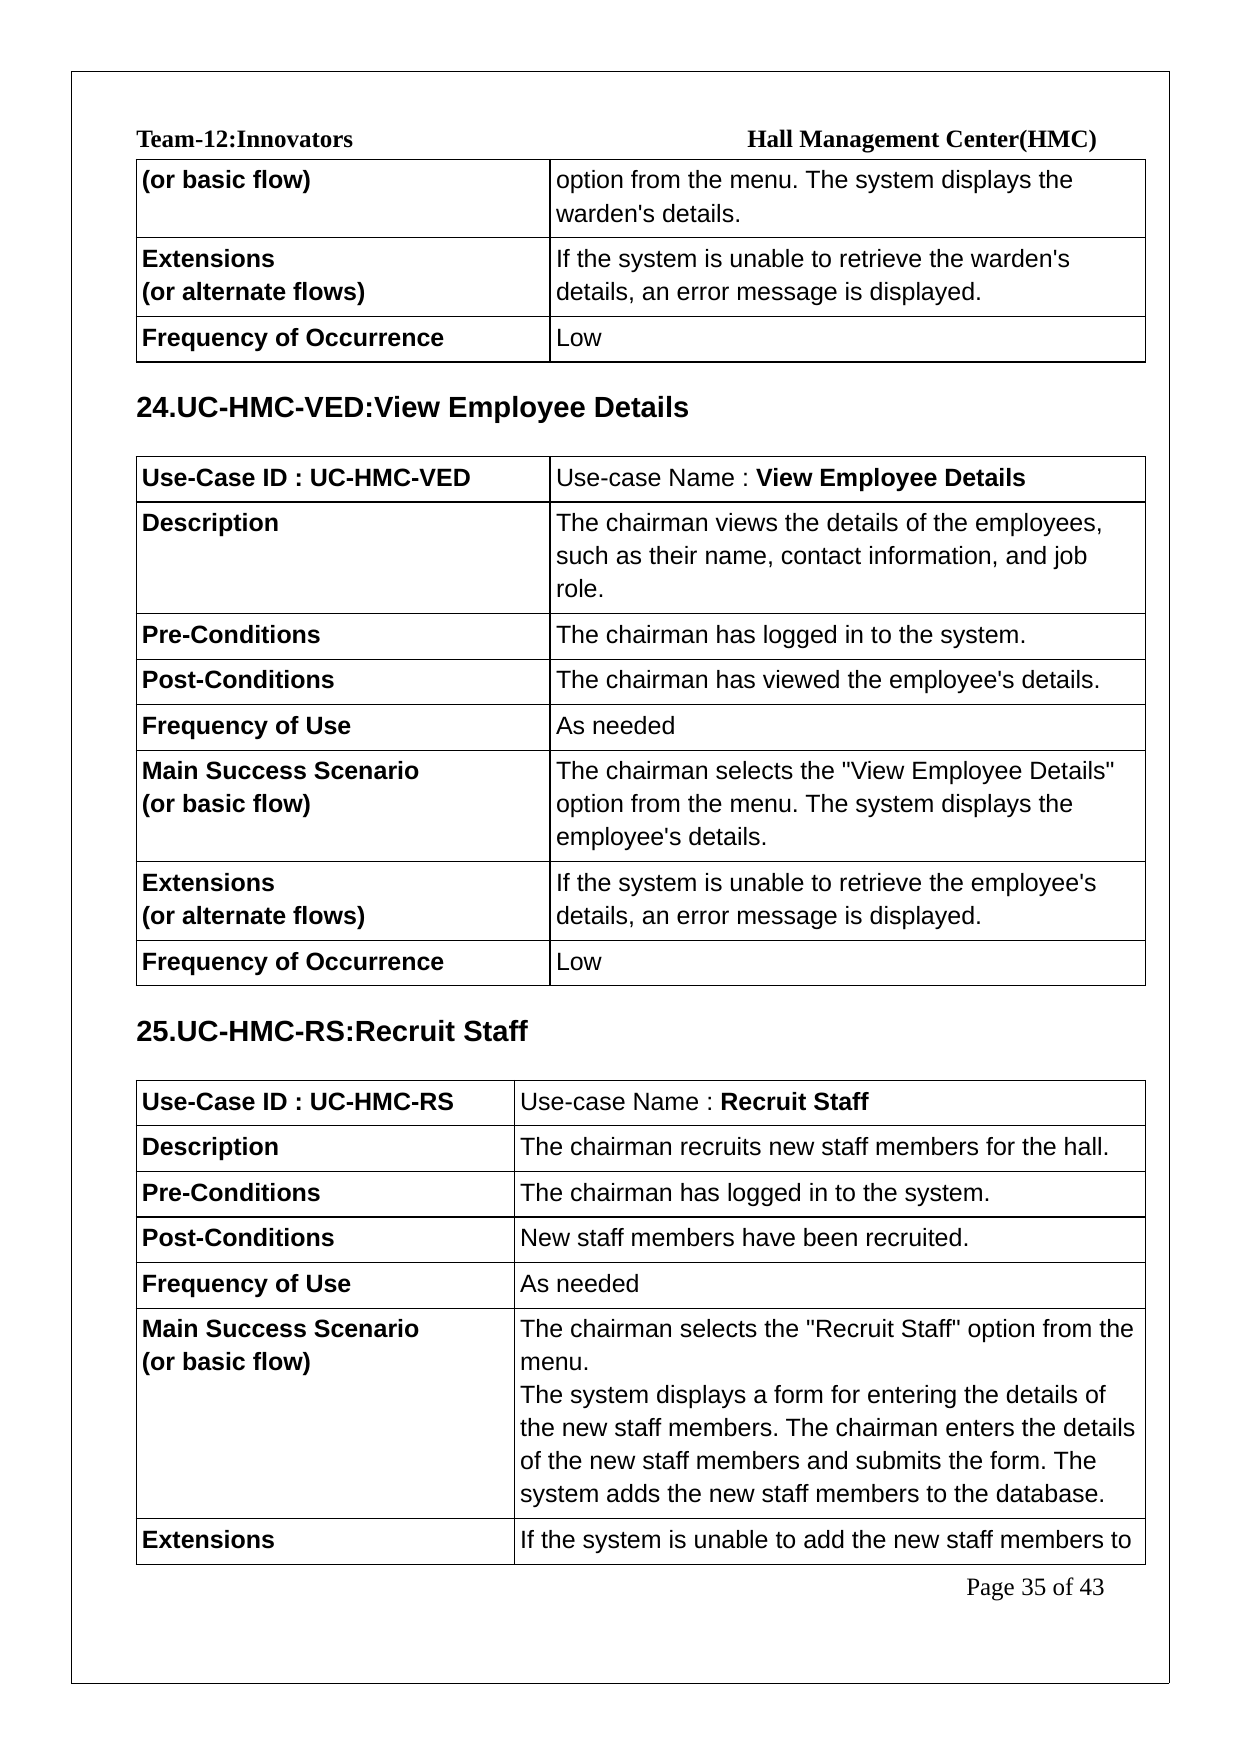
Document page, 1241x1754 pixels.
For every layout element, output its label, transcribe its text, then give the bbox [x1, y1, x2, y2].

table_cell Pre-Conditions [137, 614, 549, 658]
table_cell The chairman recruits new staff members for the hall. [515, 1126, 1145, 1171]
table_cell The chairman has logged in to the system. [551, 614, 1145, 658]
table_cell Post-Conditions [137, 660, 549, 704]
table_cell Description [137, 1126, 514, 1171]
table_cell Frequency of Occurrence [137, 317, 549, 361]
table_cell Extensions [137, 1519, 514, 1563]
table_cell If the system is unable to add the new staff members to [515, 1519, 1145, 1563]
table_cell If the system is unable to retrieve the warden's details, an error message is displayed. [551, 238, 1145, 316]
table_cell If the system is unable to retrieve the employee's details, an error message is displayed. [551, 862, 1145, 940]
table_cell As needed [551, 705, 1145, 749]
table_cell Pre-Conditions [137, 1172, 514, 1216]
table_cell The chairman views the details of the employees, such as their name, contact information, and job role. [551, 503, 1145, 613]
table_cell Description [137, 503, 549, 613]
table_cell Extensions (or alternate flows) [137, 238, 549, 316]
table_header Use-case Name : View Employee Details [551, 457, 1145, 501]
table_header Use-Case ID : UC-HMC-VED [137, 457, 549, 501]
table_cell Post-Conditions [137, 1218, 514, 1262]
table_cell Main Success Scenario (or basic flow) [137, 1309, 514, 1518]
table_cell Frequency of Occurrence [137, 941, 549, 985]
table_cell As needed [515, 1263, 1145, 1307]
table_cell Frequency of Use [137, 705, 549, 749]
table_cell Low [551, 941, 1145, 985]
table_header Use-case Name : Recruit Staff [515, 1081, 1145, 1125]
table_cell Frequency of Use [137, 1263, 514, 1307]
table_cell The chairman selects the "Recruit Staff" option from the menu. The system displays a form for entering the details of the new staff members. The chairman enters the details of the new staff members and submits the form. The system adds the new staff members to the database. [515, 1309, 1145, 1518]
table_cell Main Success Scenario (or basic flow) [137, 751, 549, 861]
text 25.UC-HMC-RS:Recruit Staff [136, 1014, 1104, 1047]
table_cell New staff members have been recruited. [515, 1218, 1145, 1262]
table_cell (or basic flow) [137, 160, 549, 237]
table_cell option from the menu. The system displays the warden's details. [551, 160, 1145, 237]
table_cell The chairman selects the "View Employee Details" option from the menu. The system displays the employee's details. [551, 751, 1145, 861]
table_cell Extensions (or alternate flows) [137, 862, 549, 940]
table_cell Low [551, 317, 1145, 361]
table_cell The chairman has logged in to the system. [515, 1172, 1145, 1216]
table_cell The chairman has viewed the employee's details. [551, 660, 1145, 704]
table_header Use-Case ID : UC-HMC-RS [137, 1081, 514, 1125]
text 24.UC-HMC-VED:View Employee Details [136, 390, 1104, 423]
